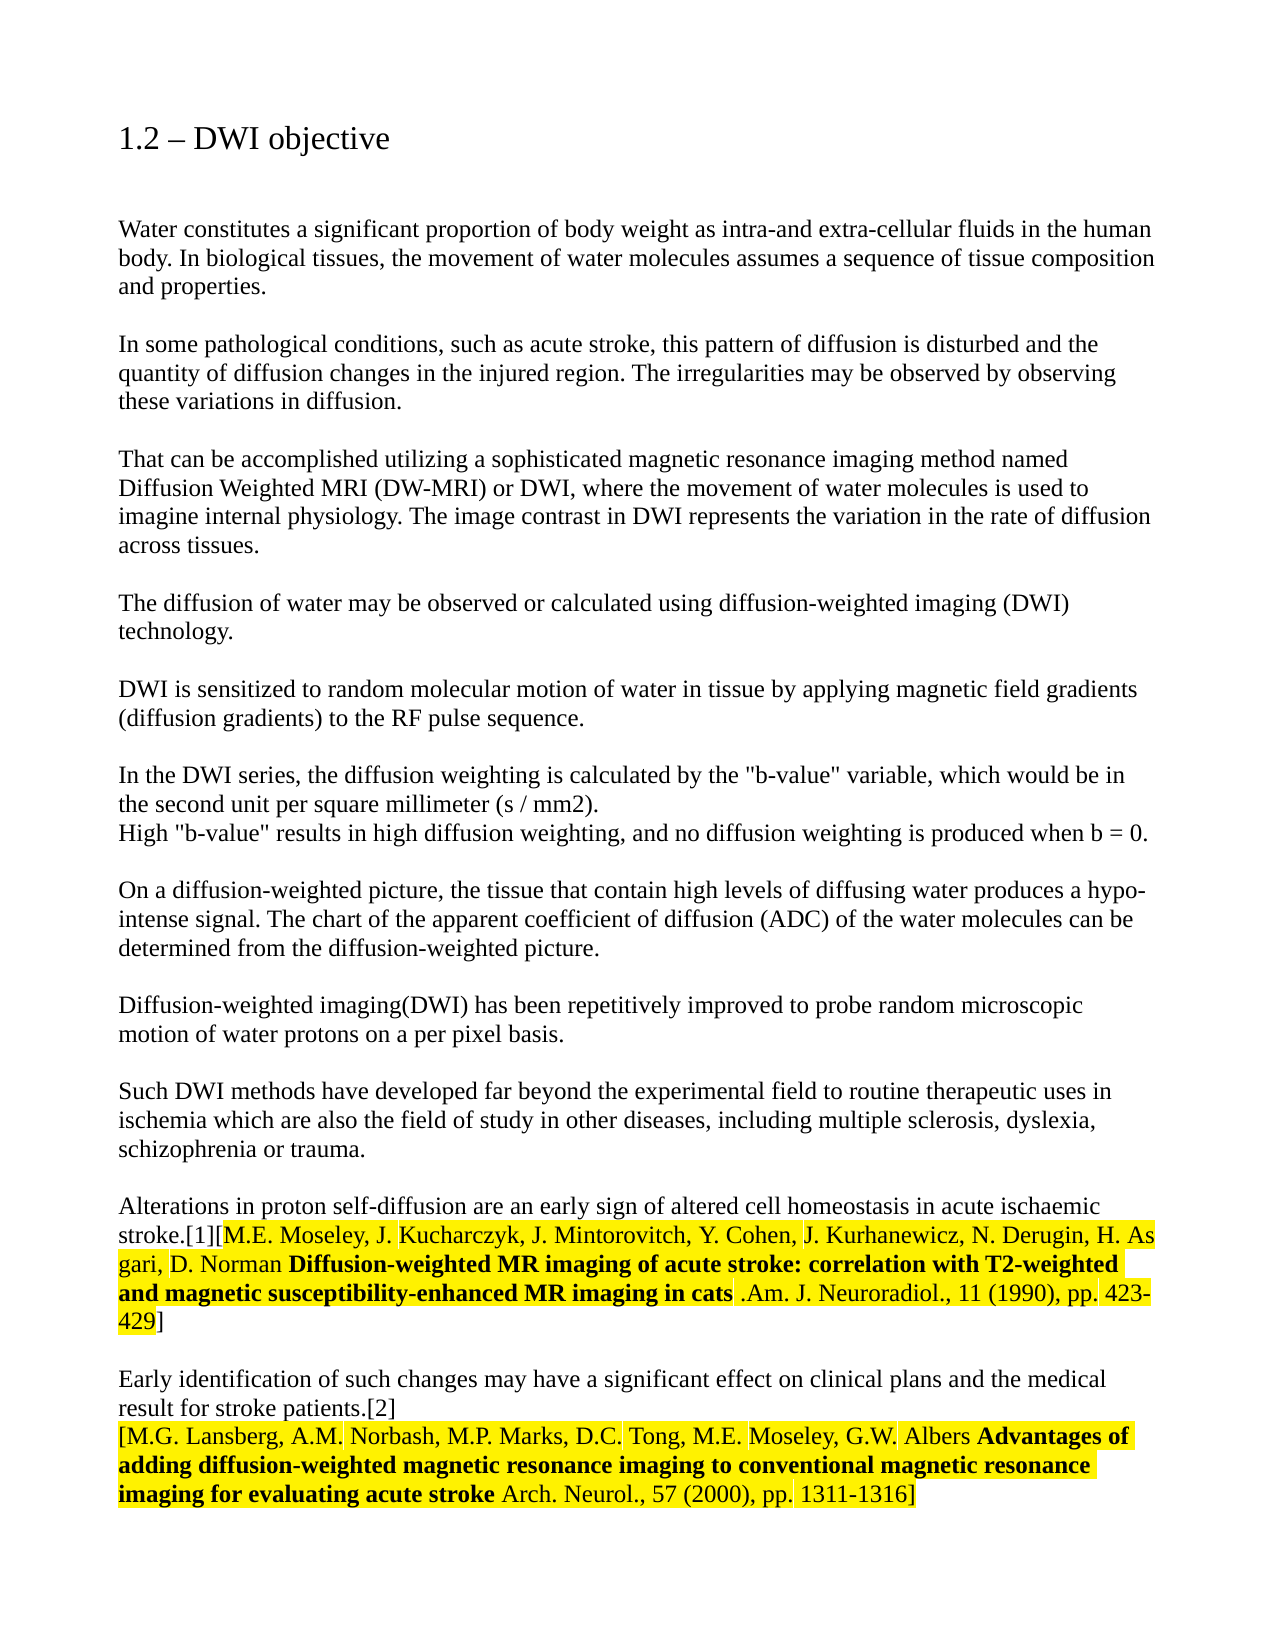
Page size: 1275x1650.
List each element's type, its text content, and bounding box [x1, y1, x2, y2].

text In the DWI series, the diffusion weighting is calculated by the "b-value" variable, which would be in the second unit per square millimeter (s / mm2). [118, 760, 1157, 818]
text That can be accomplished utilizing a sophisticated magnetic resonance imaging method named Diffusion Weighted MRI (DW-MRI) or DWI, where the movement of water molecules is used to imagine internal physiology. The image contrast in DWI represents the variation in the rate of diffusion across tissues. [118, 444, 1157, 559]
text Alterations in proton self-diffusion are an early sign of altered cell homeostasis in acute ischaemic stroke.[1][M.E. Moseley, J. Kucharczyk, J. Mintorovitch, Y. Cohen, J. Kurhanewicz, N. Derugin, H. Asgari, D. Norman Diffusion-weighted MR imaging of acute stroke: correlation with T2-weighted and magnetic susceptibility-enhanced MR imaging in cats .Am. J. Neuroradiol., 11 (1990), pp. 423-429] [118, 1191, 1157, 1335]
text The diffusion of water may be observed or calculated using diffusion-weighted imaging (DWI) technology. [118, 588, 1157, 645]
text DWI is sensitized to random molecular motion of water in tissue by applying magnetic field gradients (diffusion gradients) to the RF pulse sequence. [118, 674, 1157, 731]
text Such DWI methods have developed far beyond the experimental field to routine therapeutic uses in ischemia which are also the field of study in other diseases, including multiple sclerosis, dyslexia, schizophrenia or trauma. [118, 1076, 1157, 1163]
text 1.2 – DWI objective [118, 118, 1157, 156]
text In some pathological conditions, such as acute stroke, this pattern of diffusion is disturbed and the quantity of diffusion changes in the injured region. The irregularities may be observed by observing these variations in diffusion. [118, 329, 1157, 415]
text Early identification of such changes may have a significant effect on clinical plans and the medical result for stroke patients.[2] [M.G. Lansberg, A.M. Norbash, M.P. Marks, D.C. Tong, M.E. Moseley, G.W. Albers Advantages of adding diffusion-weighted magnetic resonance imaging to conventional magnetic resonance imaging for evaluating acute stroke Arch. Neurol., 57 (2000), pp. 1311-1316] [118, 1364, 1157, 1508]
text Diffusion-weighted imaging(DWI) has been repetitively improved to probe random microscopic motion of water protons on a per pixel basis. [118, 990, 1157, 1048]
text High "b-value" results in high diffusion weighting, and no diffusion weighting is produced when b = 0. [118, 818, 1157, 846]
text Water constitutes a significant proportion of body weight as intra-and extra-cellular fluids in the human body. In biological tissues, the movement of water molecules assumes a sequence of tissue composition and properties. [118, 214, 1157, 300]
text On a diffusion-weighted picture, the tissue that contain high levels of diffusing water produces a hypo-intense signal. The chart of the apparent coefficient of diffusion (ADC) of the water molecules can be determined from the diffusion-weighted picture. [118, 875, 1157, 961]
